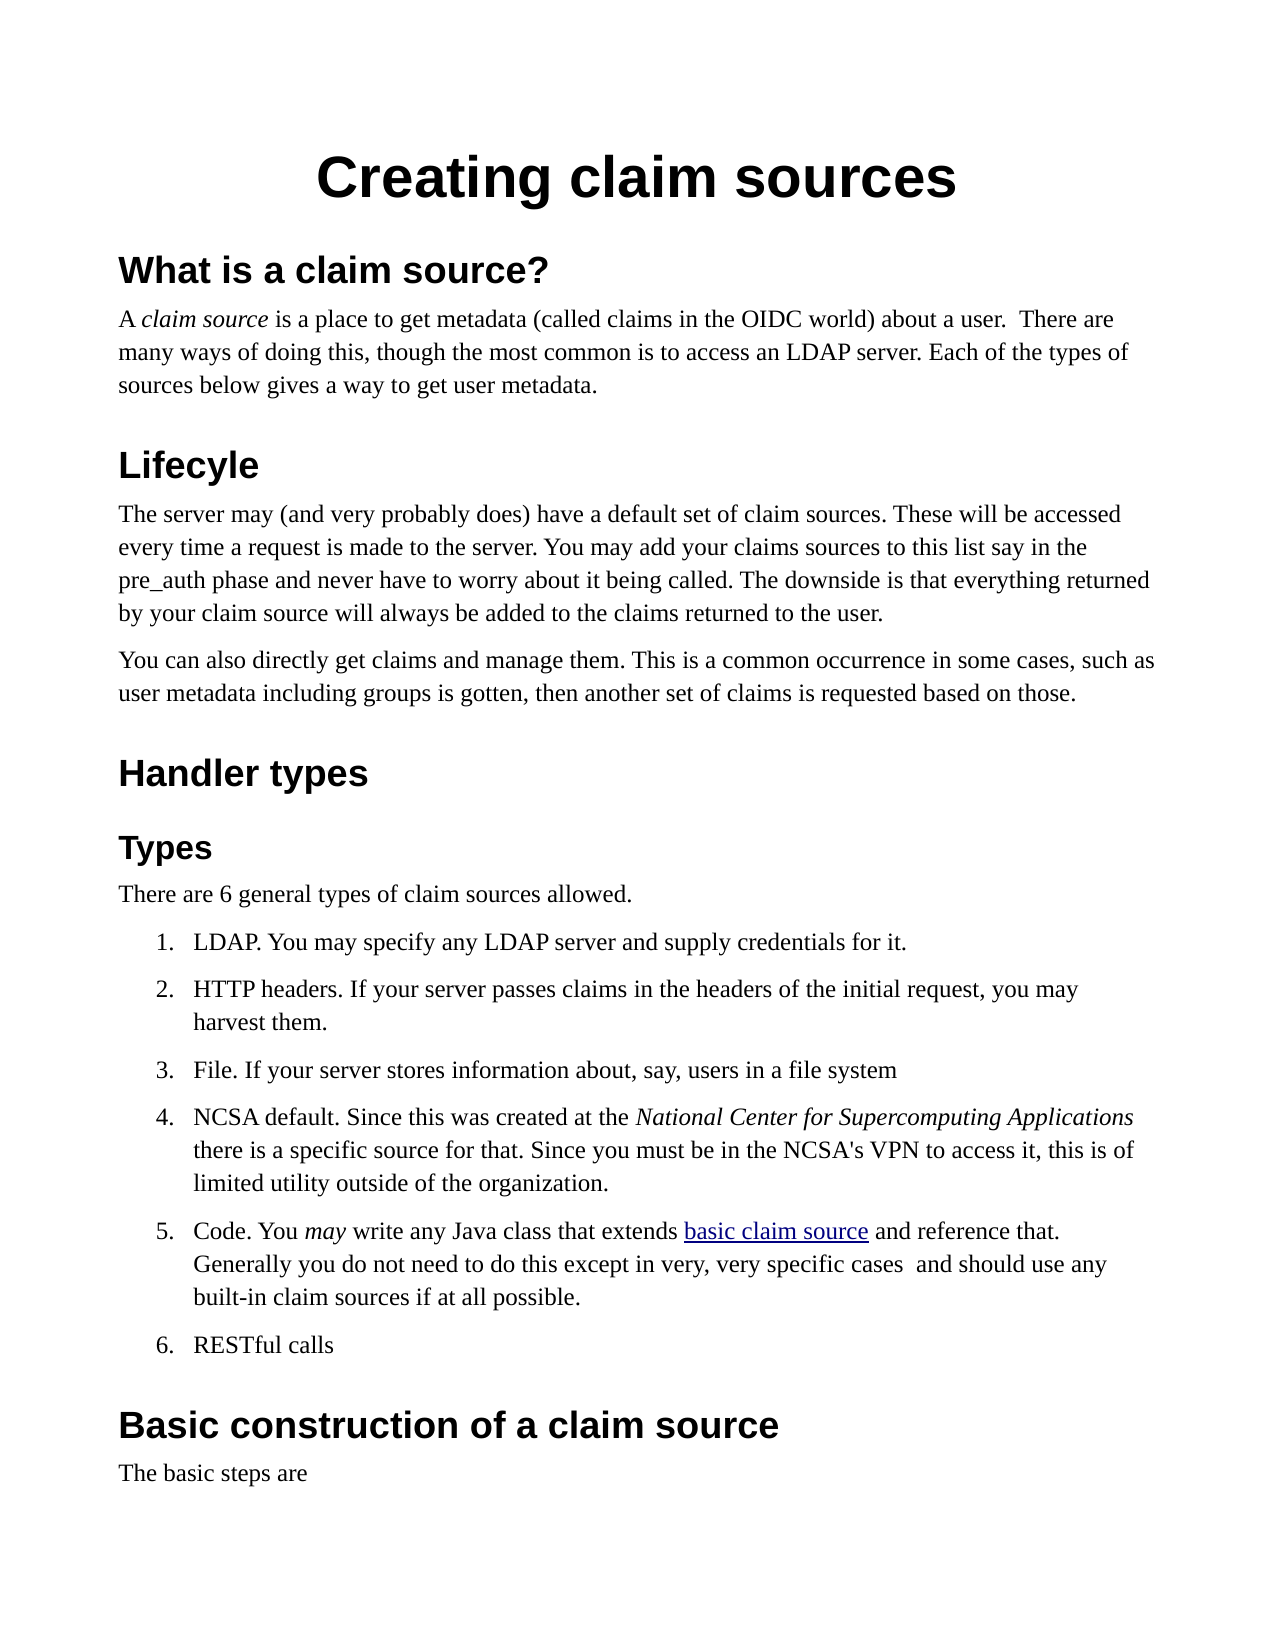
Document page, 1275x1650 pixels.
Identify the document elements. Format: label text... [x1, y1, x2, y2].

list Code. You may write any Java class that extends basic claim source and reference that. Generally you do not need to do this except in very, very specific cases and should use any built-in claim sources if at all possible. [156, 1216, 1157, 1311]
list HTTP headers. If your server passes claims in the headers of the initial request, you may harvest them. [156, 974, 1157, 1036]
subtitle Basic construction of a claim source [118, 1402, 1157, 1446]
title Creating claim sources [118, 143, 1157, 210]
text The basic steps are [118, 1458, 1157, 1487]
list File. If your server stores information about, say, users in a file system [156, 1055, 1157, 1084]
list LDAP. You may specify any LDAP server and supply credentials for it. [156, 927, 1157, 955]
list NCSA default. Since this was created at the National Center for Supercomputing Applications there is a specific source for that. Since you must be in the NCSA's VPN to access it, this is of limited utility outside of the organization. [156, 1102, 1157, 1197]
text You can also directly get claims and manage them. This is a common occurrence in some cases, such as user metadata including groups is gotten, then another set of claims is requested based on those. [118, 645, 1157, 707]
subtitle Handler types [118, 751, 1157, 794]
text There are 6 general types of claim sources allowed. [118, 879, 1157, 908]
subtitle Lifecyle [118, 442, 1157, 486]
text The server may (and very probably does) have a default set of claim sources. These will be accessed every time a request is made to the server. You may add your claims sources to this list say in the pre_auth phase and never have to worry about it being called. The downside is that everything returned by your claim source will always be added to the claims returned to the user. [118, 499, 1157, 626]
subtitle What is a claim source? [118, 248, 1157, 291]
subtitle Types [118, 828, 1157, 867]
list RESTful calls [156, 1330, 1157, 1358]
text A claim source is a place to get metadata (called claims in the OIDC world) about a user. There are many ways of doing this, though the most common is to access an LDAP server. Each of the types of sources below gives a way to get user metadata. [118, 304, 1157, 399]
